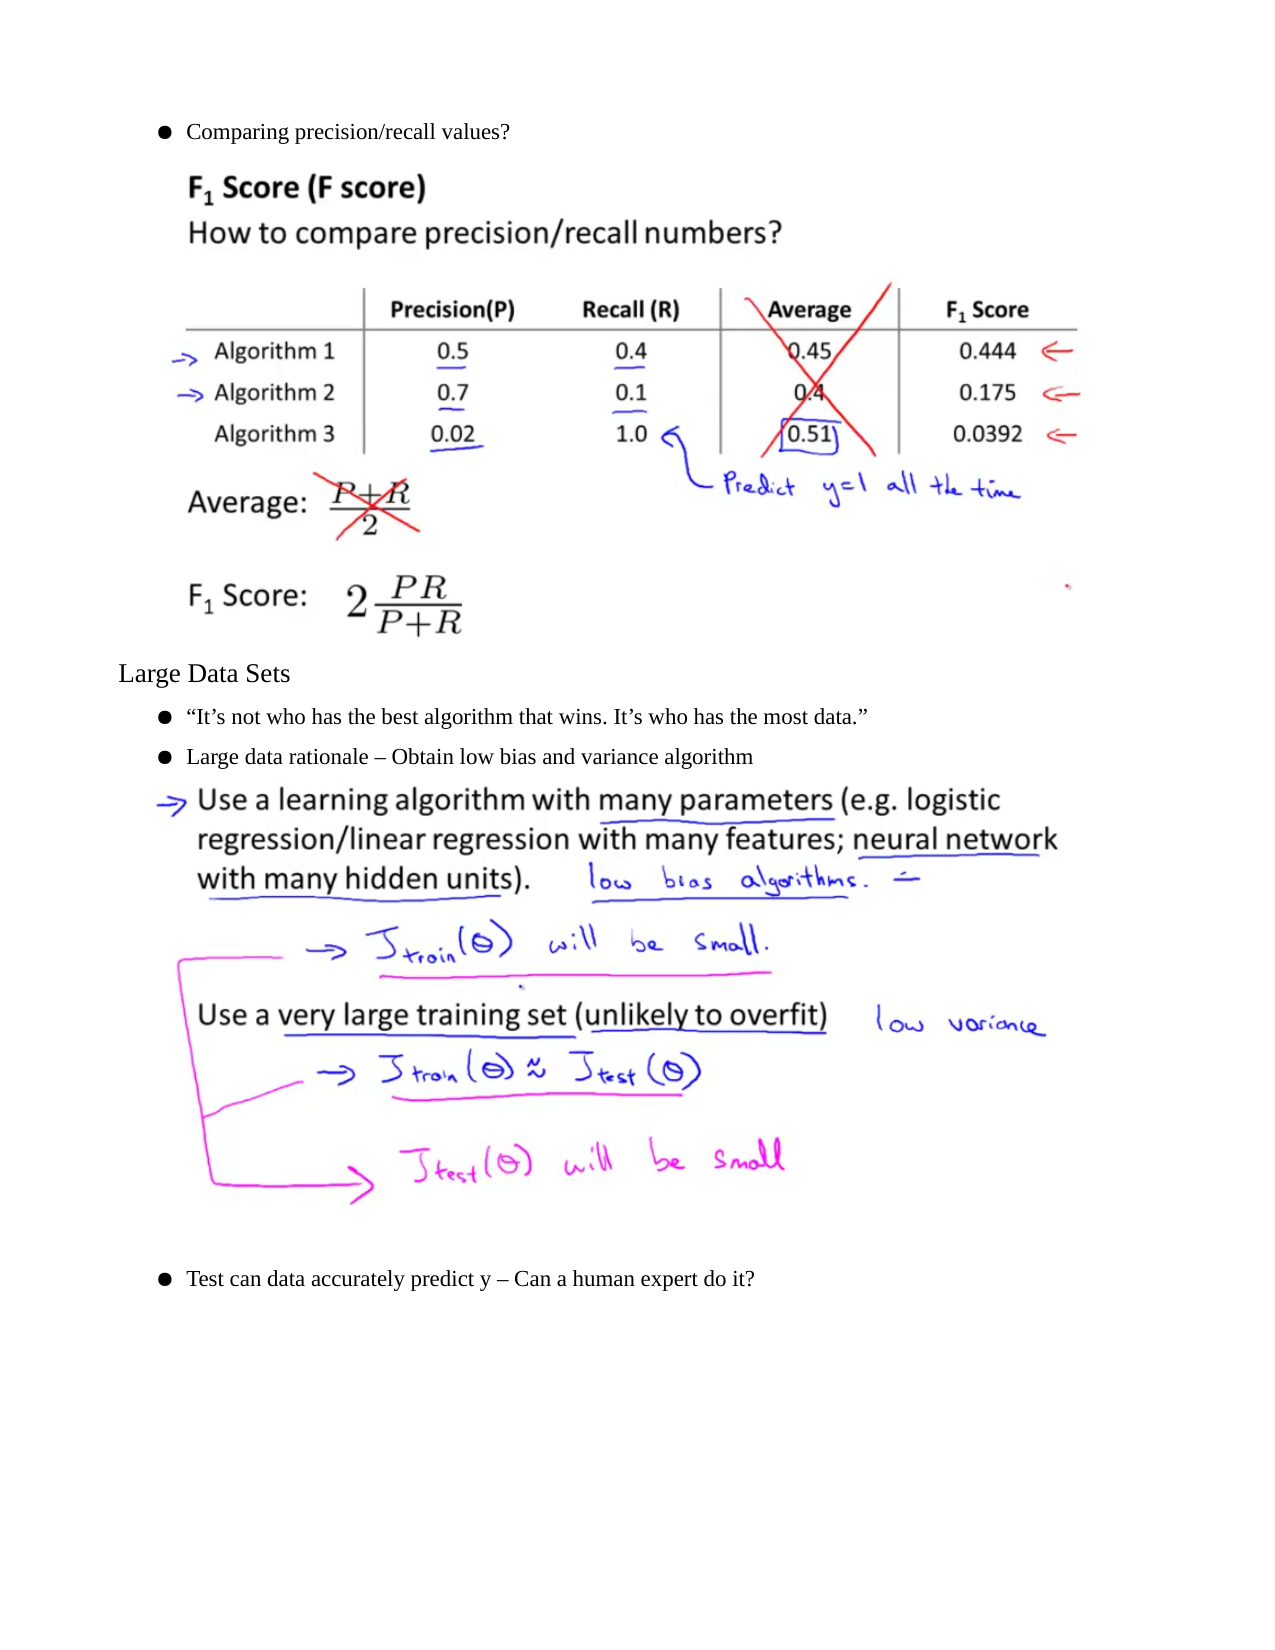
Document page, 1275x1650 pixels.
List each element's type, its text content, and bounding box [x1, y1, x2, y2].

picture [151, 782, 1067, 1213]
list “It’s not who has the best algorithm that wins. It’s who has the most data.” [156, 703, 1157, 730]
list Test can data accurately predict y – Can a human expert do it? [156, 1265, 1157, 1291]
picture [163, 157, 1112, 642]
list Large data rationale – Obtain low bias and variance algorithm [156, 743, 1157, 769]
text Large Data Sets [118, 158, 1157, 688]
list Comparing precision/recall values? [156, 118, 1157, 144]
